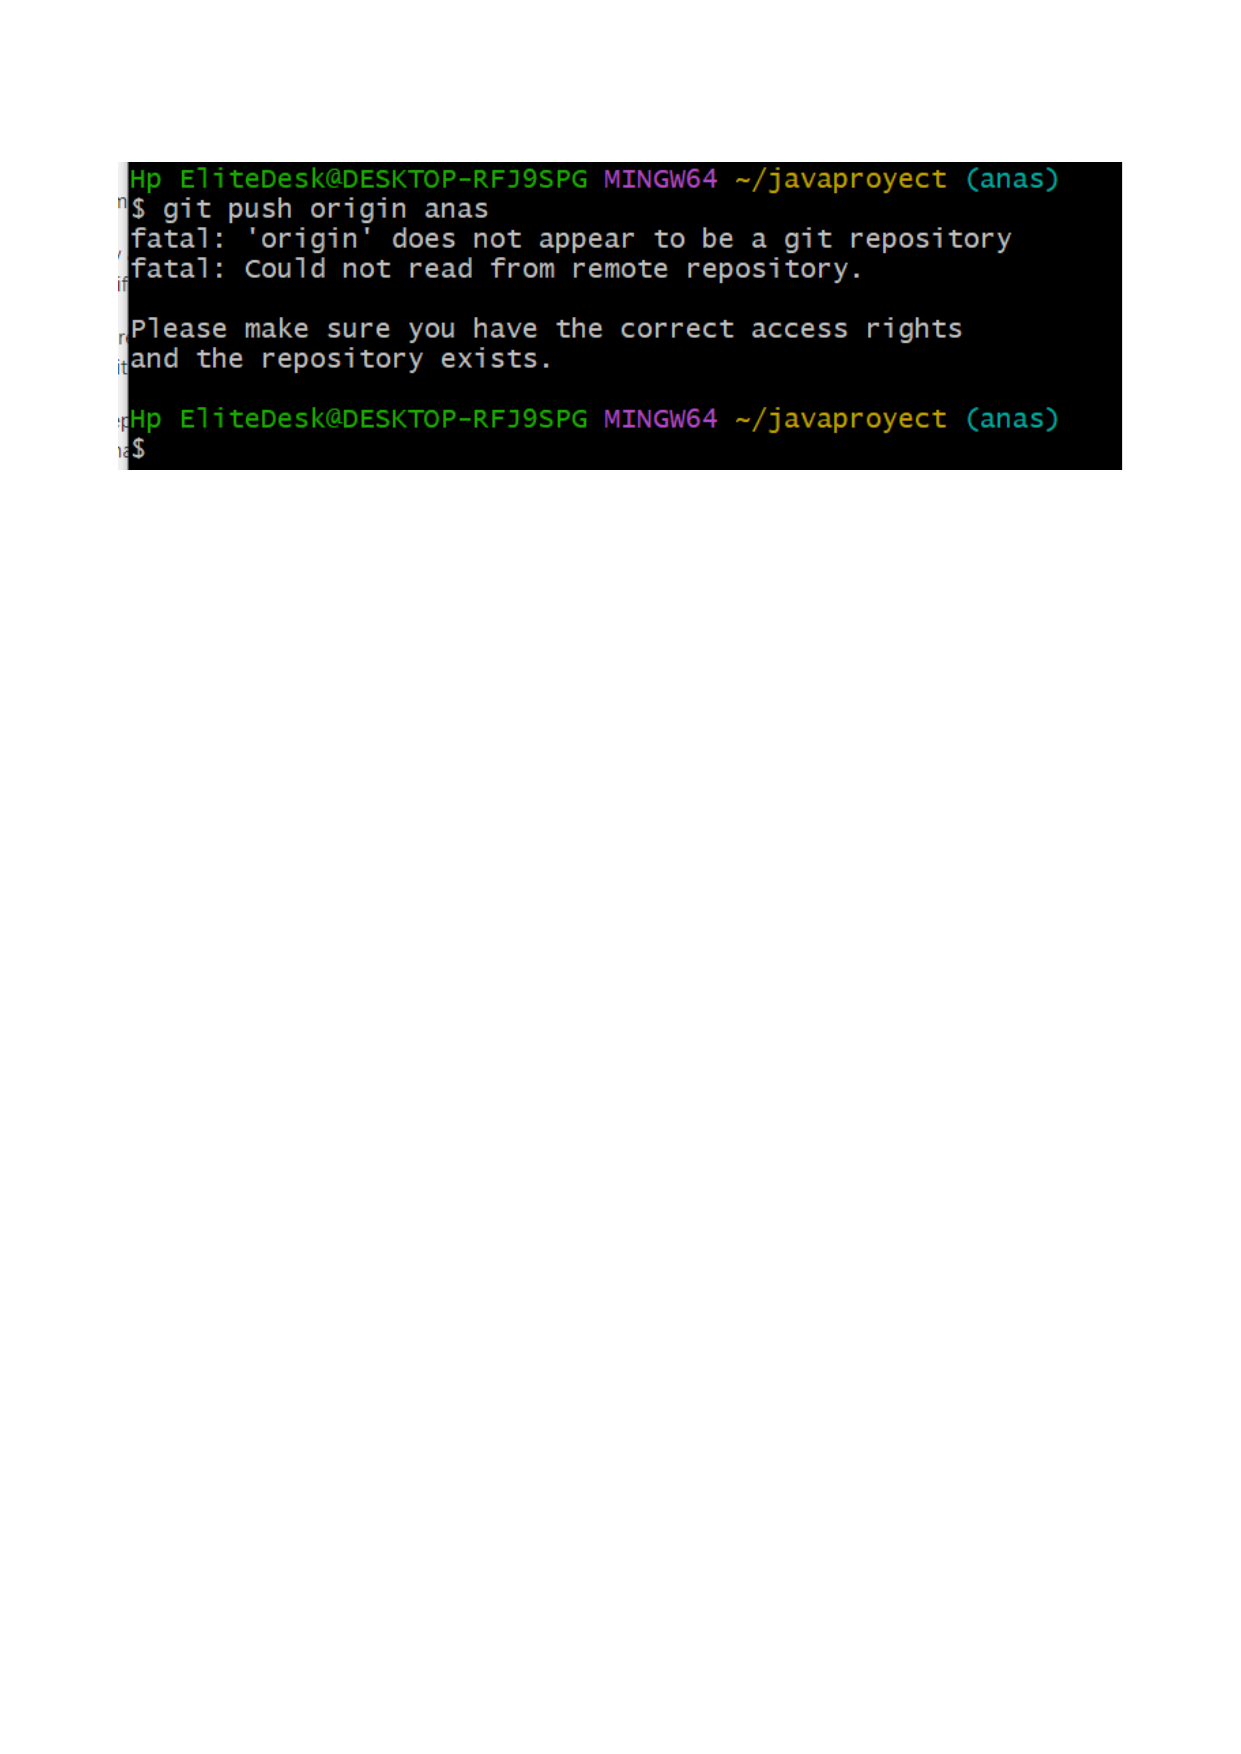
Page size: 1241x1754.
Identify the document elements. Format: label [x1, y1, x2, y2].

picture [118, 162, 1123, 470]
